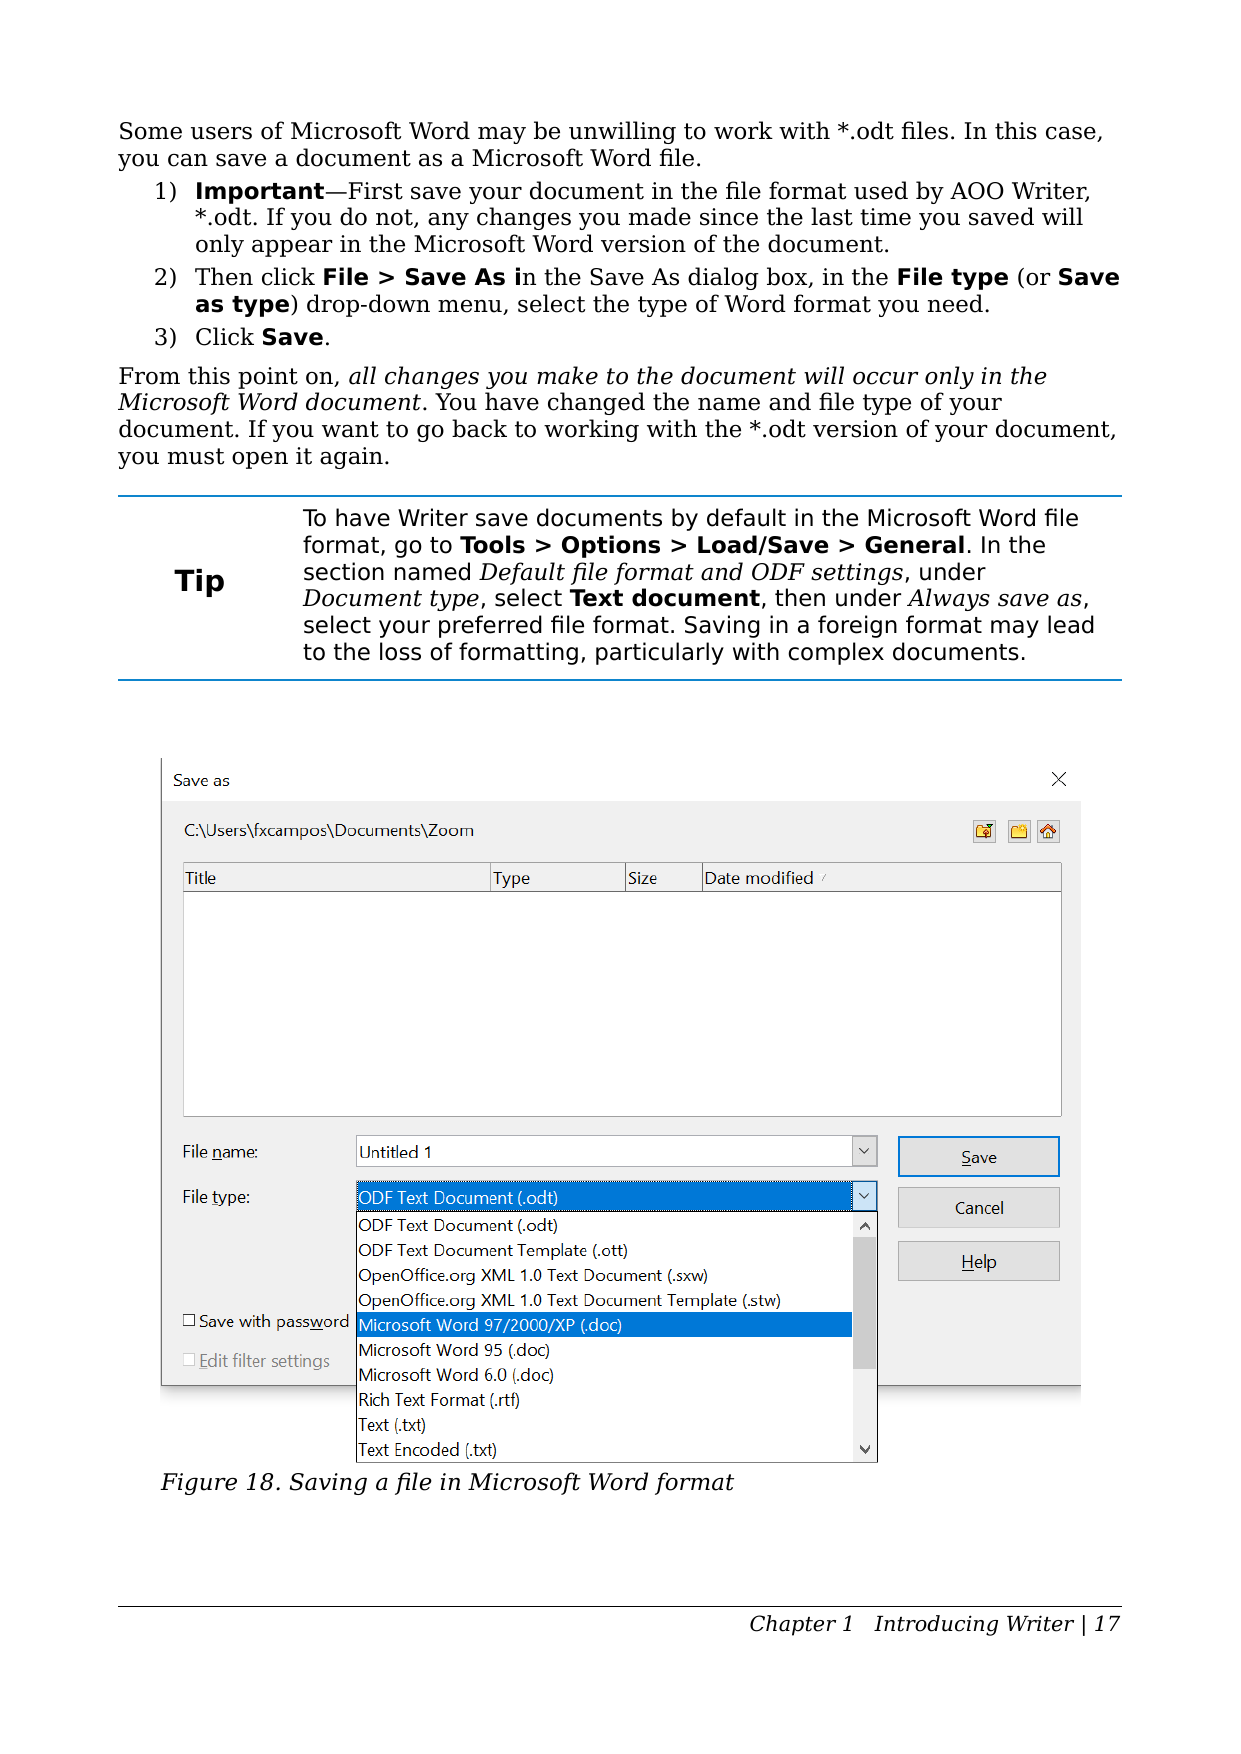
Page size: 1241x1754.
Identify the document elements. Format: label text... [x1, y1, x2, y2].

list Then click File > Save As in the Save As dialog box, in the File type (or Save as type) drop-down menu, select the type of Word format you need. [177, 264, 1122, 317]
list Important—First save your document in the file format used by AOO Writer, *.odt. If you do not, any changes you made since the last time you saved will only appear in the Microsoft Word version of the document. [177, 178, 1122, 258]
picture [160, 758, 1081, 1463]
table_header To have Writer save documents by default in the Microsoft Word file format, go to Tools > Options > Load/Save > General. In the section named Default file format and ODF settings, under Document type, select Text document, then under Always save as, select your preferred file format. Saving in a foreign format may lead to the loss of formatting, particularly with complex documents. [281, 497, 1122, 678]
table_header Tip [118, 497, 281, 678]
text Figure 18. Saving a file in Microsoft Word format [161, 1469, 1079, 1496]
list Click Save. [177, 324, 1122, 350]
list Some users of Microsoft Word may be unwilling to work with *.odt files. In this case, you can save a document as a Microsoft Word file. [118, 118, 1122, 171]
text From this point on, all changes you make to the document will occur only in the Microsoft Word document. You have changed the name and file type of your document. If you want to go back to working with the *.odt version of your document, you must open it again. [118, 363, 1122, 469]
